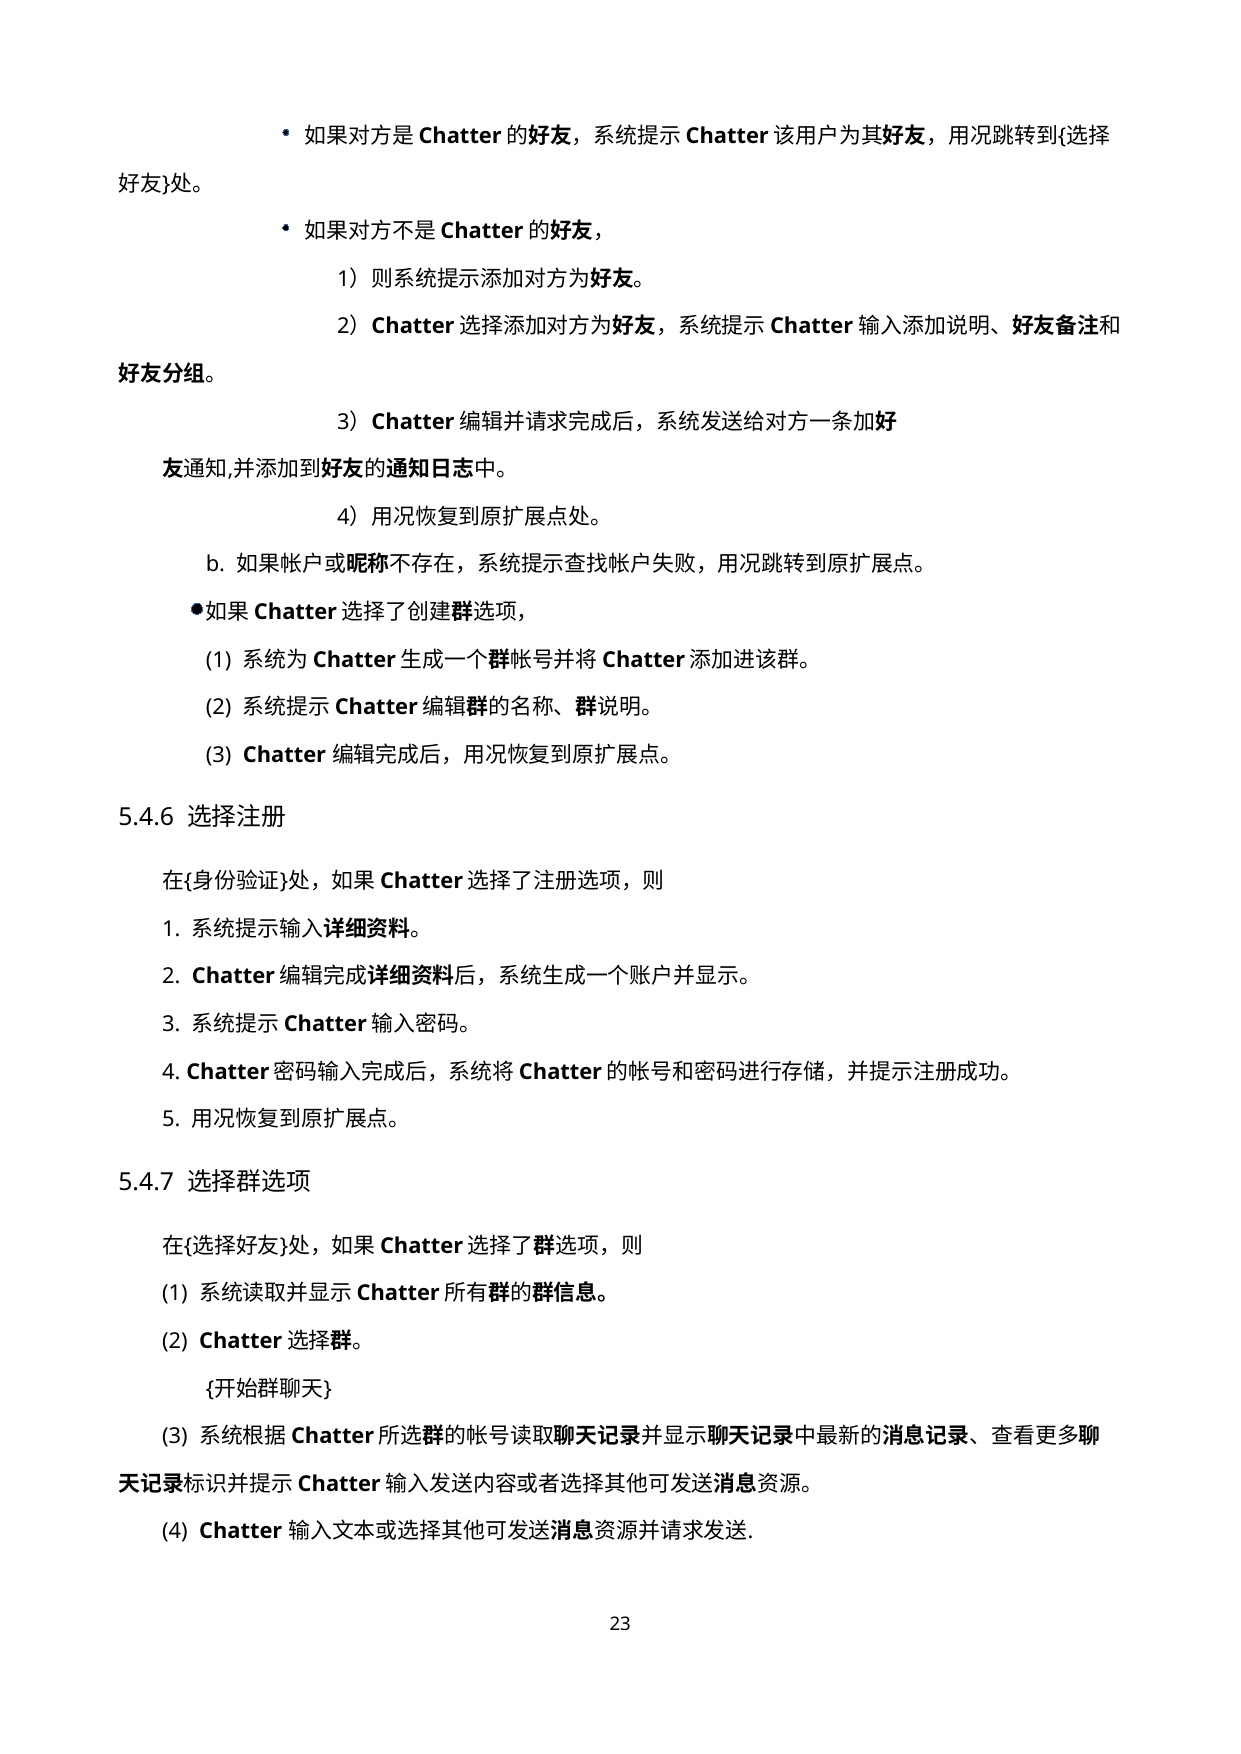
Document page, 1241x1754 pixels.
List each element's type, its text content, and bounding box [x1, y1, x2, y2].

text 2）Chatter选择添加对方为好友，系统提示Chatter 输入添加说明、好友备注和好友分组。 [118, 308, 1122, 388]
text 1. 系统提示输入详细资料。 [118, 911, 1122, 943]
text (1) 系统读取并显示Chatter所有群的群信息。 [118, 1275, 1122, 1307]
text (2) 系统提示Chatter编辑群的名称、群说明。 [118, 689, 1122, 721]
text 4）用况恢复到原扩展点处。 [118, 499, 1122, 531]
text 如果Chatter选择了创建群选项， [118, 594, 1122, 626]
text 2. Chatter编辑完成详细资料后，系统生成一个账户并显示。 [118, 958, 1122, 990]
text (3) Chatter 编辑完成后，用况恢复到原扩展点。 [118, 737, 1122, 769]
text {开始群聊天} [118, 1371, 1122, 1402]
text 如果对方不是Chatter的好友， [118, 213, 1122, 245]
text 4. Chatter密码输入完成后，系统将Chatter的帐号和密码进行存储，并提示注册成功。 [118, 1054, 1122, 1086]
text (3) 系统根据Chatter所选群的帐号读取聊天记录并显示聊天记录中最新的消息记录、查看更多聊天记录标识并提示Chatter输入发送内容或者选择其他可发送消息资源。 [118, 1418, 1122, 1498]
text (2) Chatter选择群。 [118, 1323, 1122, 1355]
text (1) 系统为Chatter生成一个群帐号并将Chatter添加进该群。 [118, 642, 1122, 673]
text (4) Chatter 输入文本或选择其他可发送消息资源并请求发送. [118, 1513, 1122, 1545]
text 在{身份验证}处，如果Chatter选择了注册选项，则 [118, 863, 1122, 895]
text 在{选择好友}处，如果Chatter选择了群选项，则 [118, 1228, 1122, 1259]
text 5. 用况恢复到原扩展点。 [118, 1101, 1122, 1133]
text 3. 系统提示Chatter输入密码。 [118, 1006, 1122, 1038]
text 1）则系统提示添加对方为好友。 [118, 261, 1122, 293]
text 3）Chatter编辑并请求完成后，系统发送给对方一条加好 友通知,并添加到好友的通知日志中。 [118, 404, 1122, 483]
text b. 如果帐户或昵称不存在，系统提示查找帐户失败，用况跳转到原扩展点。 [118, 546, 1122, 578]
text 如果对方是Chatter的好友，系统提示Chatter该用户为其好友，用况跳转到{选择好友}处。 [118, 118, 1122, 197]
subtitle 5.4.7 选择群选项 [118, 1161, 1122, 1197]
subtitle 5.4.6 选择注册 [118, 797, 1122, 833]
